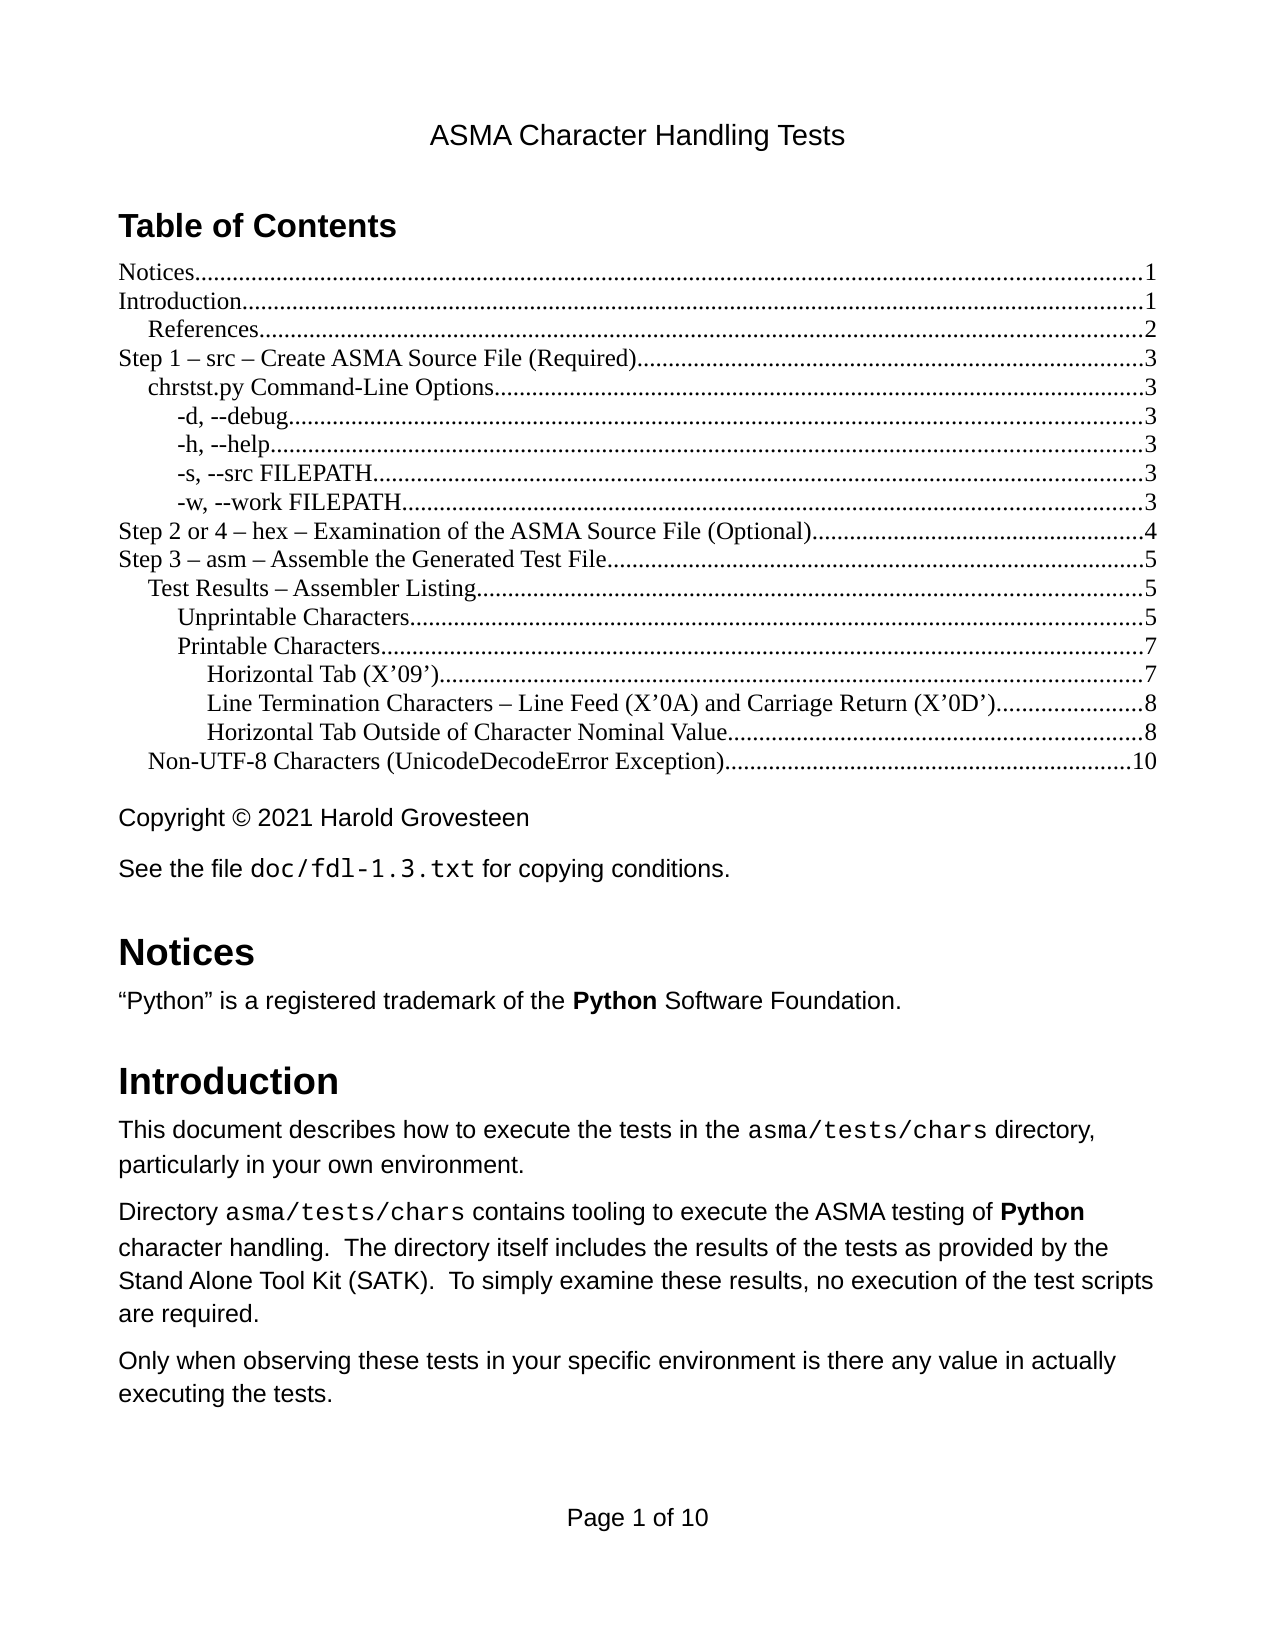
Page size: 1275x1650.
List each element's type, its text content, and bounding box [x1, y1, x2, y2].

text Unprintable Characters 5 [177, 602, 1157, 631]
text See the file doc/fdl-1.3.txt for copying conditions. [118, 851, 1157, 885]
text Horizontal Tab (X’09’) 7 [207, 659, 1157, 688]
text Test Results – Assembler Listing 5 [148, 573, 1157, 602]
text Introduction 1 [118, 286, 1157, 314]
text Line Termination Characters – Line Feed (X’0A) and Carriage Return (X’0D’) 8 [207, 688, 1157, 717]
text Step 3 – asm – Assemble the Generated Test File 5 [118, 544, 1157, 573]
text “Python” is a registered trademark of the Python Software Foundation. [118, 986, 1157, 1014]
text Notices 1 [118, 257, 1157, 286]
text Step 1 – src – Create ASMA Source File (Required) 3 [118, 343, 1157, 372]
text chrstst.py Command-Line Options 3 [148, 372, 1157, 401]
text Directory asma/tests/chars contains tooling to execute the ASMA testing of Python character handling. The directory itself includes the results of the tests as provided by the Stand Alone Tool Kit (SATK). To simply examine these results, no execution of the test scripts are required. [118, 1197, 1157, 1327]
text Horizontal Tab Outside of Character Nominal Value 8 [207, 717, 1157, 746]
text This document describes how to execute the tests in the asma/tests/chars directory, particularly in your own environment. [118, 1114, 1157, 1178]
text Only when observing these tests in your specific environment is there any value in actually executing the tests. [118, 1346, 1157, 1408]
text -s, --src FILEPATH 3 [177, 458, 1157, 487]
text Non-UTF-8 Characters (UnicodeDecodeError Exception) 10 [148, 746, 1157, 774]
text -d, --debug 3 [177, 401, 1157, 429]
subtitle Notices [118, 930, 1157, 973]
text Printable Characters 7 [177, 631, 1157, 659]
text -w, --work FILEPATH 3 [177, 487, 1157, 516]
text Step 2 or 4 – hex – Examination of the ASMA Source File (Optional) 4 [118, 516, 1157, 544]
text -h, --help 3 [177, 429, 1157, 458]
text Copyright © 2021 Harold Grovesteen [118, 803, 1157, 832]
subtitle Table of Contents [118, 206, 1157, 244]
text References 2 [148, 314, 1157, 343]
subtitle Introduction [118, 1058, 1157, 1102]
